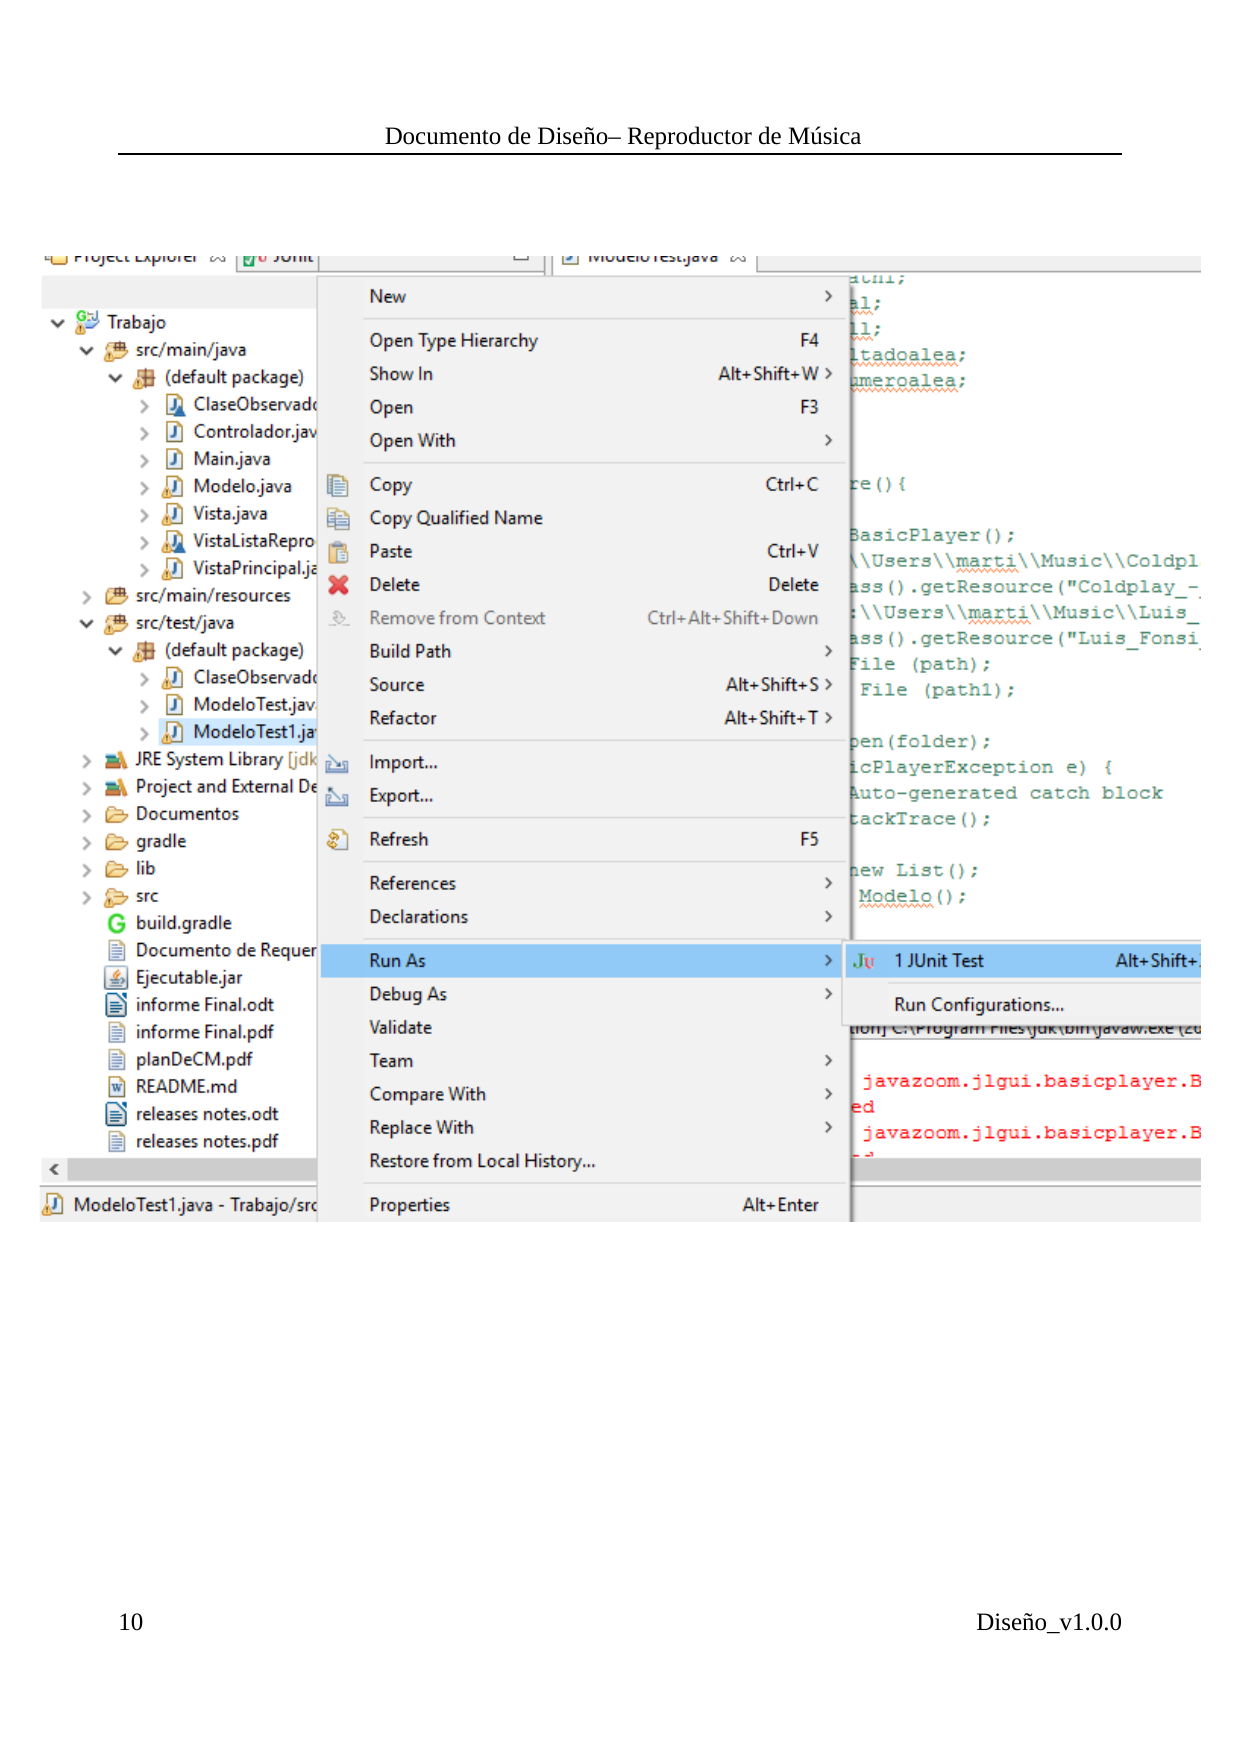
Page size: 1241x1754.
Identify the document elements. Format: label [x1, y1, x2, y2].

picture [39, 256, 1201, 1222]
